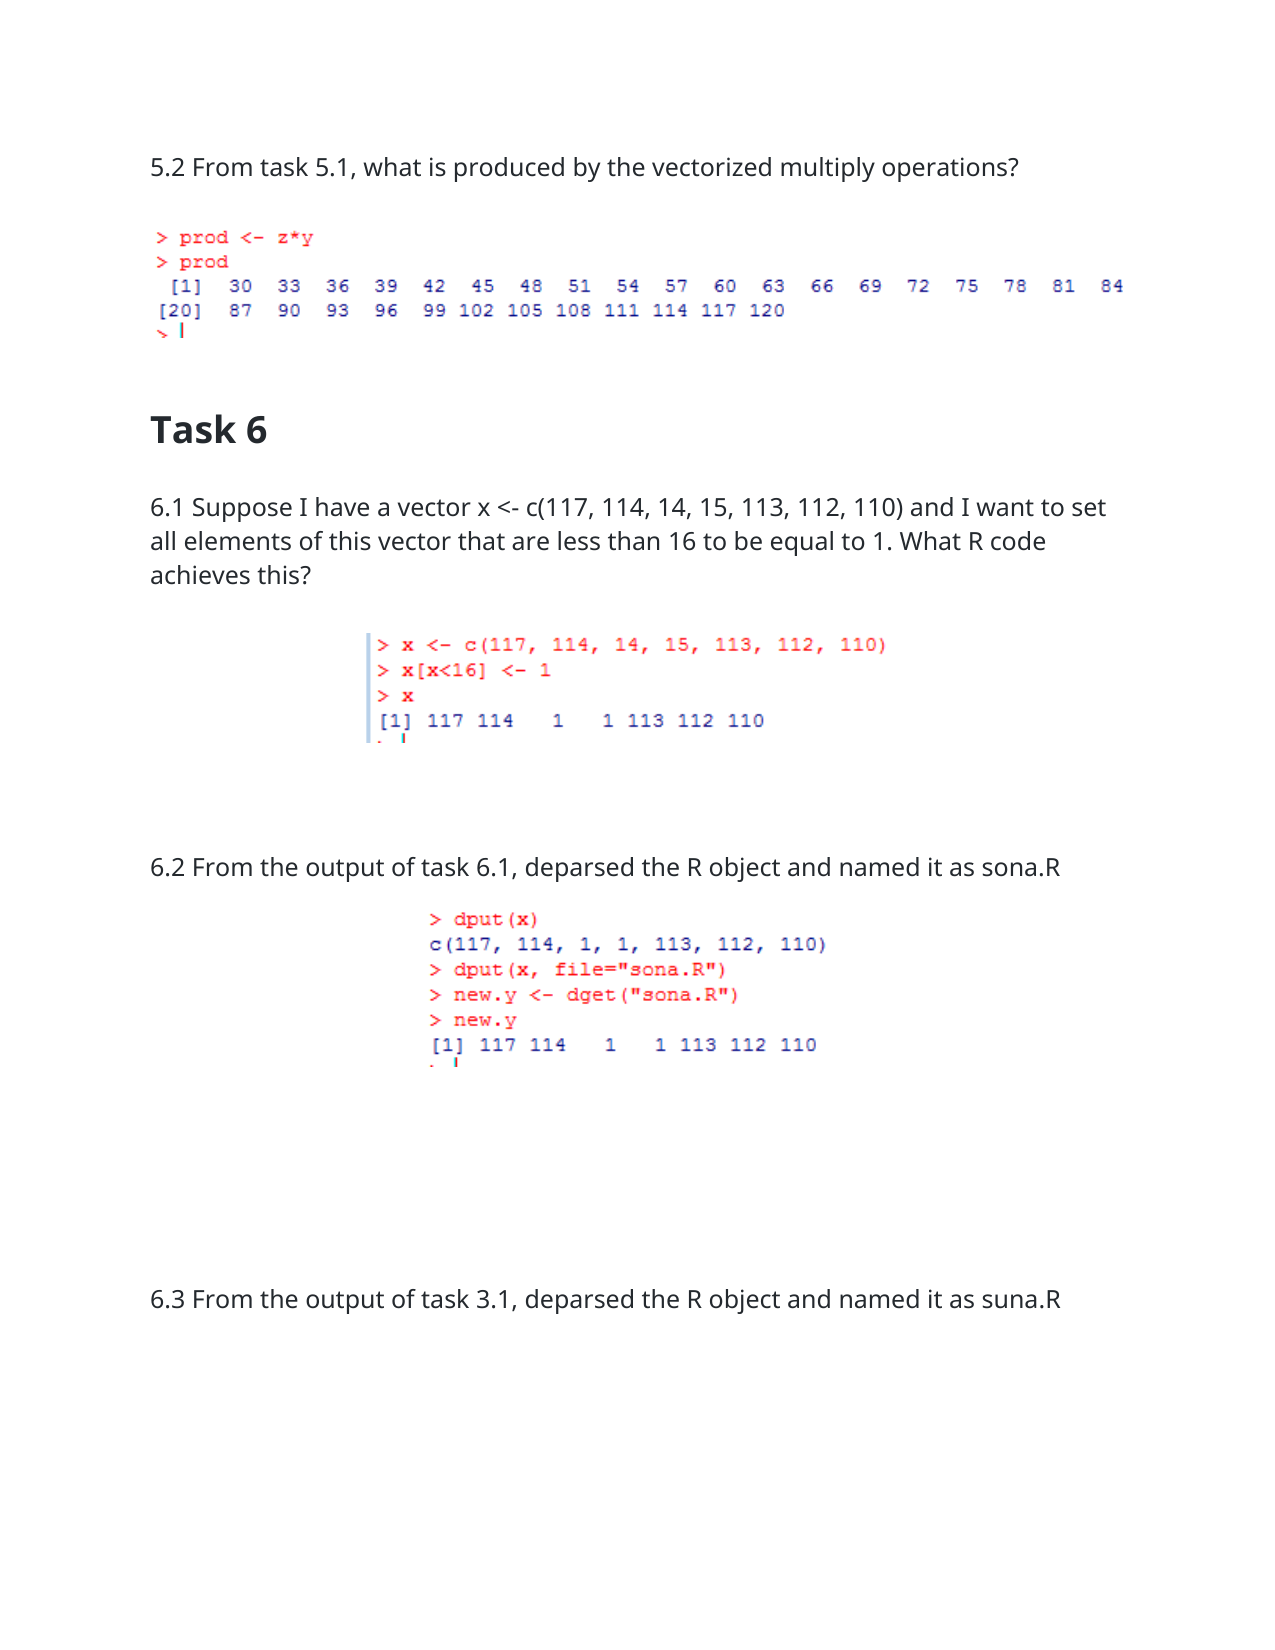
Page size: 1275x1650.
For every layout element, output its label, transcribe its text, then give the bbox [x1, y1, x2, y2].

subtitle Task 6 [150, 404, 1125, 463]
text 5.2 From task 5.1, what is produced by the vectorized multiply operations? [150, 150, 1125, 184]
text 6.2 From the output of task 6.1, deparsed the R object and named it as sona.R [150, 850, 1125, 884]
picture [423, 908, 852, 1067]
text 6.3 From the output of task 3.1, deparsed the R object and named it as suna.R [150, 1282, 1125, 1316]
text 6.1 Suppose I have a vector x <- c(117, 114, 14, 15, 113, 112, 110) and I want to set all elements of this vector that are less than 16 to be equal to 1. What R code achieves this? [150, 489, 1125, 591]
picture [150, 225, 1125, 338]
picture [366, 633, 909, 743]
